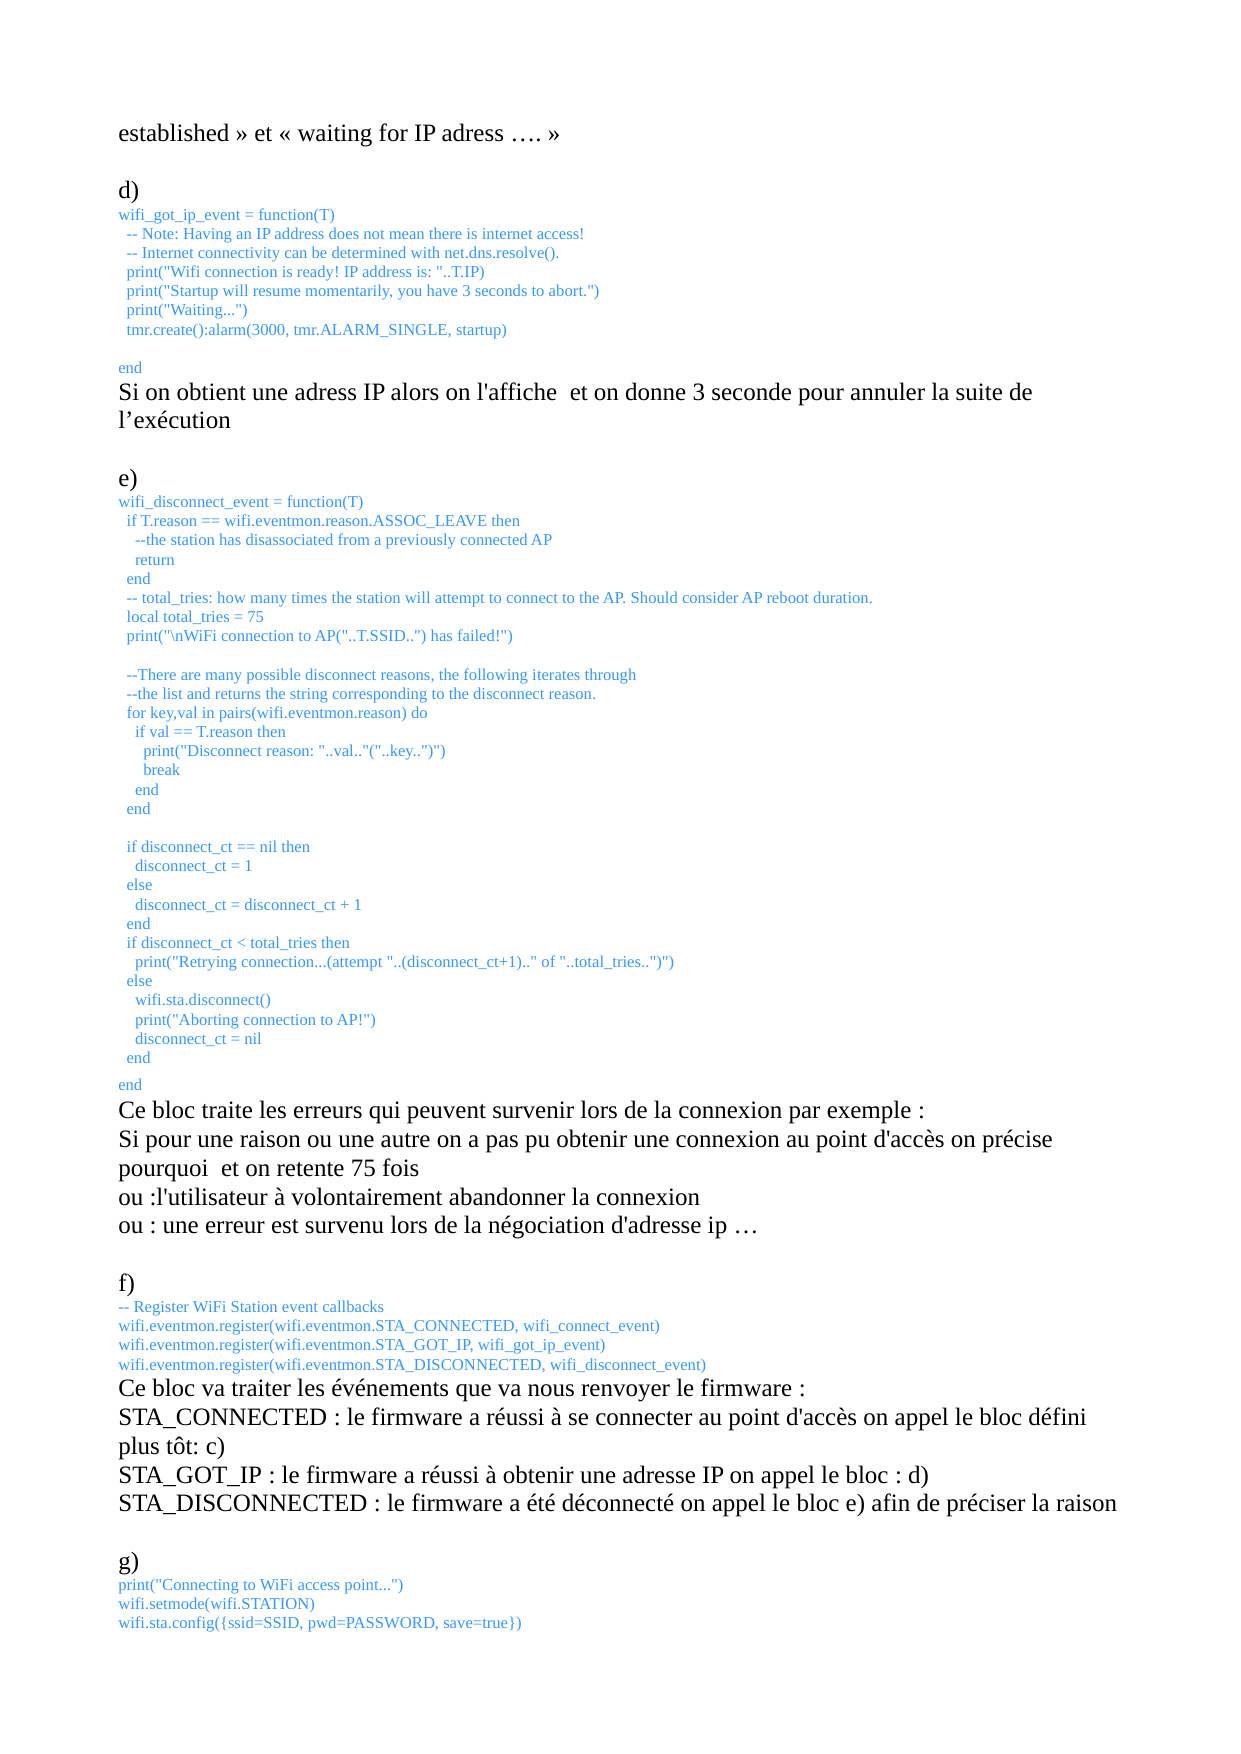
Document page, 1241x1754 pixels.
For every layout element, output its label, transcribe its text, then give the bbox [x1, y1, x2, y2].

text g) [118, 1546, 1122, 1575]
text end [118, 913, 1122, 933]
text end [118, 1048, 1122, 1067]
text disconnect_ct = nil [118, 1028, 1122, 1048]
text print("Connecting to WiFi access point...") [118, 1575, 1122, 1594]
text end [118, 1067, 1122, 1096]
text local total_tries = 75 [118, 607, 1122, 626]
text print("Retrying connection...(attempt "..(disconnect_ct+1).." of "..total_tries..")") [118, 952, 1122, 971]
text if disconnect_ct < total_tries then [118, 933, 1122, 952]
text -- total_tries: how many times the station will attempt to connect to the AP. Should consider AP reboot duration. [118, 588, 1122, 607]
text Ce bloc traite les erreurs qui peuvent survenir lors de la connexion par exemple : [118, 1096, 1122, 1124]
text wifi.eventmon.register(wifi.eventmon.STA_CONNECTED, wifi_connect_event) [118, 1316, 1122, 1335]
text print("Aborting connection to AP!") [118, 1009, 1122, 1028]
text -- Register WiFi Station event callbacks [118, 1297, 1122, 1316]
text wifi.sta.disconnect() [118, 990, 1122, 1009]
text for key,val in pairs(wifi.eventmon.reason) do [118, 703, 1122, 722]
text print("Waiting...") [118, 300, 1122, 319]
text STA_GOT_IP : le firmware a réussi à obtenir une adresse IP on appel le bloc : d) [118, 1460, 1122, 1488]
text STA_DISCONNECTED : le firmware a été déconnecté on appel le bloc e) afin de préciser la raison [118, 1488, 1122, 1517]
text STA_CONNECTED : le firmware a réussi à se connecter au point d'accès on appel le bloc défini plus tôt: c) [118, 1402, 1122, 1460]
text else [118, 875, 1122, 894]
text if T.reason == wifi.eventmon.reason.ASSOC_LEAVE then [118, 511, 1122, 530]
text print("\nWiFi connection to AP("..T.SSID..") has failed!") [118, 626, 1122, 645]
text Si pour une raison ou une autre on a pas pu obtenir une connexion au point d'accès on précise pourquoi et on retente 75 fois [118, 1124, 1122, 1182]
text wifi_got_ip_event = function(T) [118, 204, 1122, 223]
text -- Internet connectivity can be determined with net.dns.resolve(). [118, 243, 1122, 262]
text f) [118, 1268, 1122, 1297]
text e) [118, 463, 1122, 492]
text wifi_disconnect_event = function(T) [118, 492, 1122, 511]
text -- Note: Having an IP address does not mean there is internet access! [118, 223, 1122, 243]
text wifi.eventmon.register(wifi.eventmon.STA_GOT_IP, wifi_got_ip_event) [118, 1335, 1122, 1354]
text print("Wifi connection is ready! IP address is: "..T.IP) [118, 262, 1122, 281]
text print("Disconnect reason: "..val.."("..key..")") [118, 741, 1122, 760]
text --the station has disassociated from a previously connected AP [118, 530, 1122, 549]
text ou : une erreur est survenu lors de la négociation d'adresse ip … [118, 1211, 1122, 1239]
text break [118, 760, 1122, 779]
text Ce bloc va traiter les événements que va nous renvoyer le firmware : [118, 1373, 1122, 1402]
text disconnect_ct = 1 [118, 856, 1122, 875]
text print("Startup will resume momentarily, you have 3 seconds to abort.") [118, 281, 1122, 300]
text wifi.setmode(wifi.STATION) [118, 1594, 1122, 1613]
text end [118, 358, 1122, 377]
text end [118, 568, 1122, 588]
text tmr.create():alarm(3000, tmr.ALARM_SINGLE, startup) [118, 319, 1122, 338]
text if disconnect_ct == nil then [118, 837, 1122, 856]
text established » et « waiting for IP adress …. » [118, 118, 1122, 147]
text ou :l'utilisateur à volontairement abandonner la connexion [118, 1182, 1122, 1211]
text Si on obtient une adress IP alors on l'affiche et on donne 3 seconde pour annuler la suite de l’exécution [118, 377, 1122, 434]
text if val == T.reason then [118, 722, 1122, 741]
text --There are many possible disconnect reasons, the following iterates through [118, 664, 1122, 683]
text --the list and returns the string corresponding to the disconnect reason. [118, 683, 1122, 703]
text wifi.eventmon.register(wifi.eventmon.STA_DISCONNECTED, wifi_disconnect_event) [118, 1354, 1122, 1373]
text d) [118, 176, 1122, 204]
text end [118, 779, 1122, 798]
text end [118, 798, 1122, 818]
text else [118, 971, 1122, 990]
text return [118, 549, 1122, 568]
text wifi.sta.config({ssid=SSID, pwd=PASSWORD, save=true}) [118, 1613, 1122, 1632]
text disconnect_ct = disconnect_ct + 1 [118, 894, 1122, 913]
